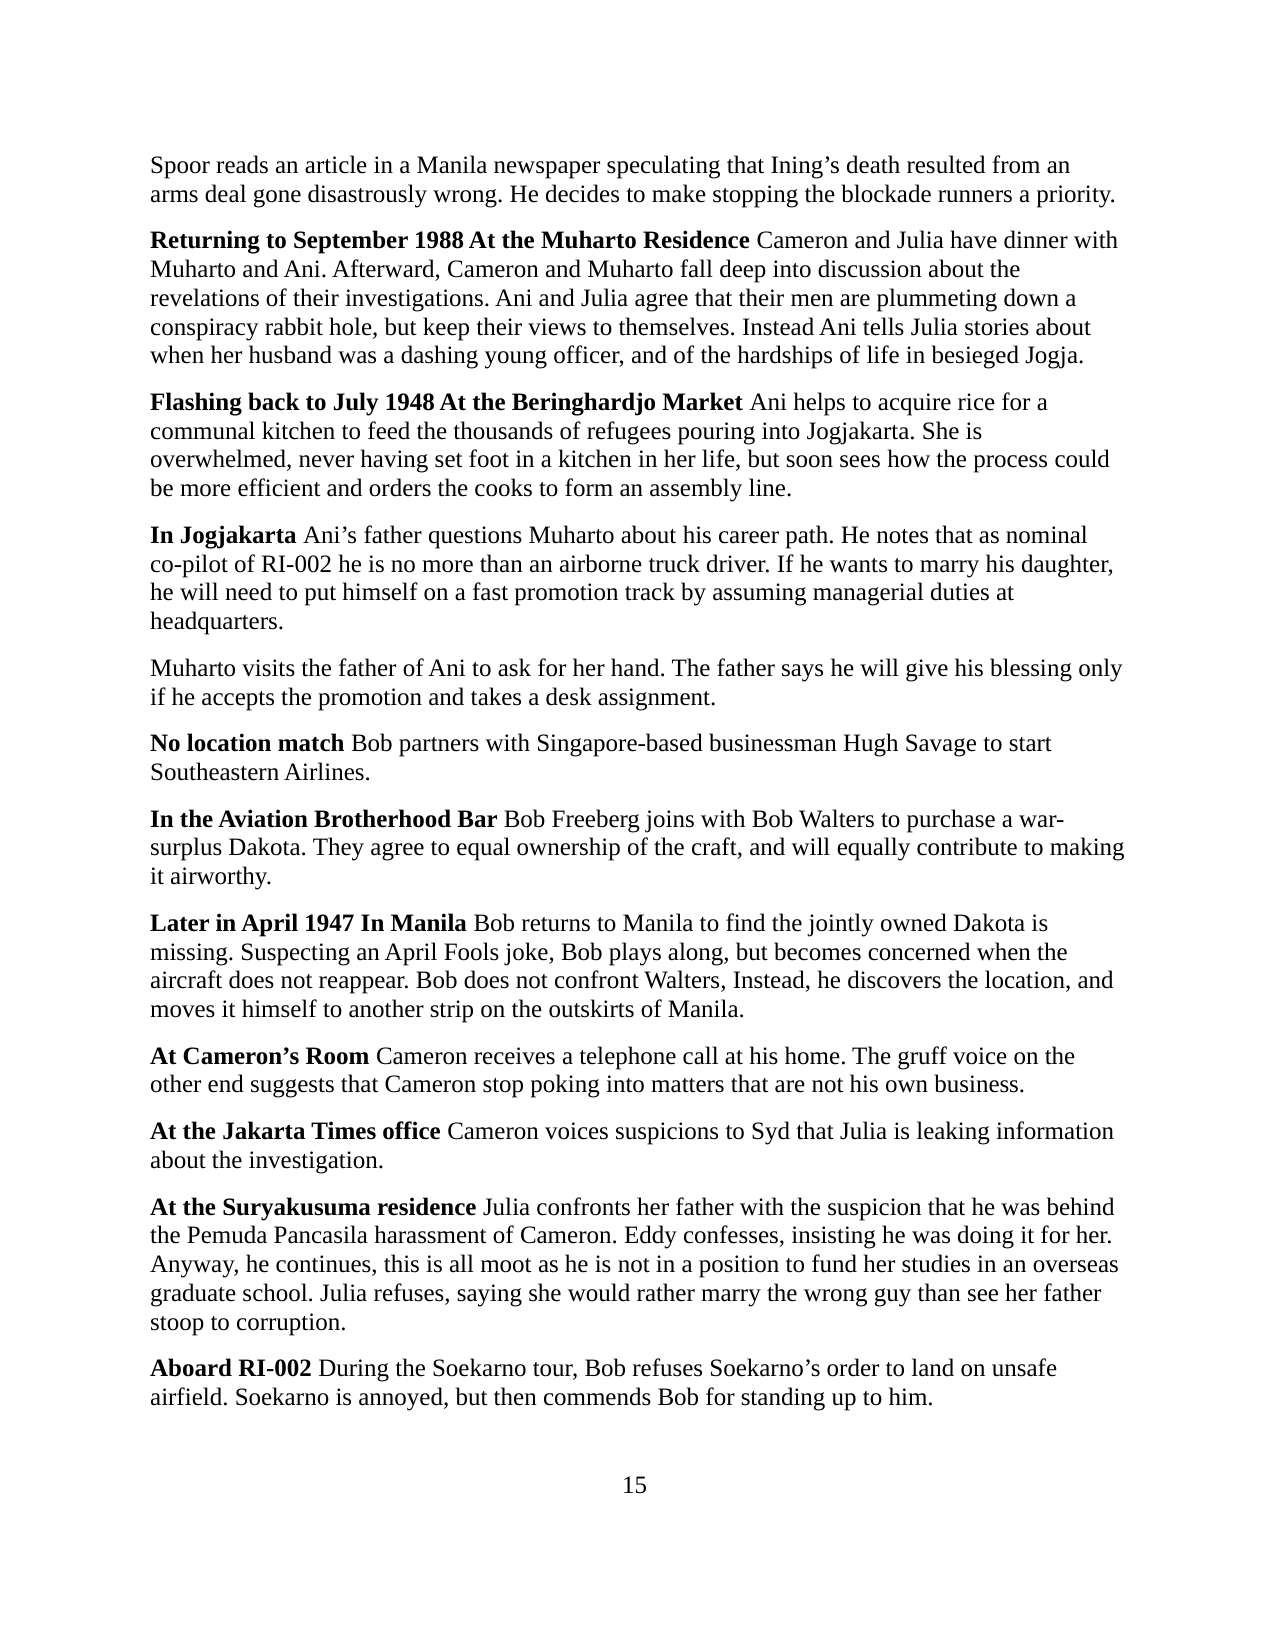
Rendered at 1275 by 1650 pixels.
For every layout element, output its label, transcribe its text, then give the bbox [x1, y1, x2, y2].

text In the Aviation Brotherhood Bar Bob Freeberg joins with Bob Walters to purchase a war-surplus Dakota. They agree to equal ownership of the craft, and will equally contribute to making it airworthy. [150, 804, 1125, 890]
text Returning to September 1988 At the Muharto Residence Cameron and Julia have dinner with Muharto and Ani. Afterward, Cameron and Muharto fall deep into discussion about the revelations of their investigations. Ani and Julia agree that their men are plummeting down a conspiracy rabbit hole, but keep their views to themselves. Instead Ani tells Julia stories about when her husband was a dashing young officer, and of the hardships of life in besieged Jogja. [150, 225, 1125, 369]
text At Cameron’s Room Cameron receives a telephone call at his home. The gruff voice on the other end suggests that Cameron stop poking into matters that are not his own business. [150, 1041, 1125, 1098]
text Spoor reads an article in a Manila newspaper speculating that Ining’s death resulted from an arms deal gone disastrously wrong. He decides to make stopping the blockade runners a priority. [150, 150, 1125, 207]
text No location match Bob partners with Singapore-based businessman Hugh Savage to start Southeastern Airlines. [150, 728, 1125, 786]
text Muharto visits the father of Ani to ask for her hand. The father says he will give his blessing only if he accepts the promotion and takes a desk assignment. [150, 653, 1125, 710]
text In Jogjakarta Ani’s father questions Muharto about his career path. He notes that as nominal co-pilot of RI-002 he is no more than an airborne truck driver. If he wants to marry his daughter, he will need to put himself on a fast promotion track by assuming managerial duties at headquarters. [150, 520, 1125, 635]
text Aboard RI-002 During the Soekarno tour, Bob refuses Soekarno’s order to land on unsafe airfield. Soekarno is annoyed, but then commends Bob for standing up to him. [150, 1353, 1125, 1411]
text At the Jakarta Times office Cameron voices suspicions to Syd that Julia is leaking information about the investigation. [150, 1116, 1125, 1174]
text Flashing back to July 1948 At the Beringhardjo Market Ani helps to acquire rice for a communal kitchen to feed the thousands of refugees pouring into Jogjakarta. She is overwhelmed, never having set foot in a kitchen in her life, but soon sees how the process could be more efficient and orders the cooks to form an assembly line. [150, 387, 1125, 502]
text At the Suryakusuma residence Julia confronts her father with the suspicion that he was behind the Pemuda Pancasila harassment of Cameron. Eddy confesses, insisting he was doing it for her. Anyway, he continues, this is all moot as he is not in a position to fund her studies in an overseas graduate school. Julia refuses, saying she would rather marry the wrong guy than see her father stoop to corruption. [150, 1192, 1125, 1335]
text Later in April 1947 In Manila Bob returns to Manila to find the jointly owned Dakota is missing. Suspecting an April Fools joke, Bob plays along, but becomes concerned when the aircraft does not reappear. Bob does not confront Walters, Instead, he discovers the location, and moves it himself to another strip on the outskirts of Manila. [150, 908, 1125, 1023]
